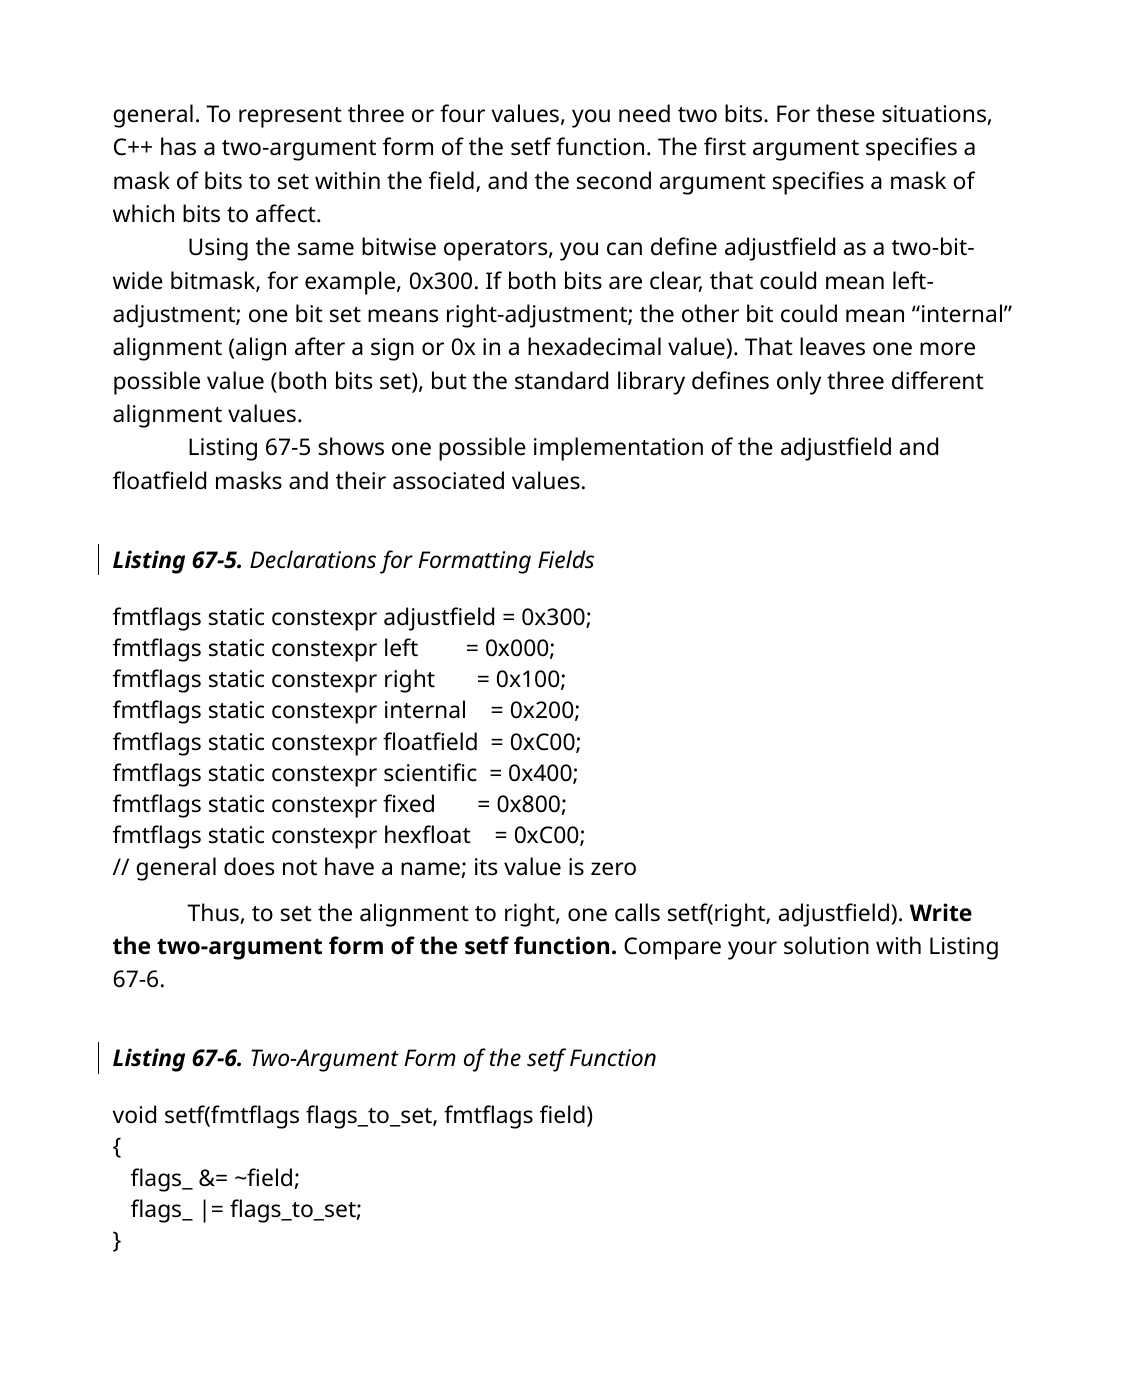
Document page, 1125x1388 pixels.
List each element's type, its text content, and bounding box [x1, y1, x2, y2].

text flags_ |= flags_to_set; [112, 1193, 1012, 1224]
text fmtflags static constexpr scientific = 0x400; [112, 757, 1012, 788]
text general. To represent three or four values, you need two bits. For these situations, C++ has a two-argument form of the setf function. The first argument specifies a mask of bits to set within the field, and the second argument specifies a mask of which bits to affect. [112, 96, 1012, 229]
text } [112, 1224, 1012, 1255]
text flags_ &= ~field; [112, 1162, 1012, 1193]
text Listing 67-6. Two-Argument Form of the setf Function [112, 1042, 1012, 1073]
text fmtflags static constexpr right = 0x100; [112, 663, 1012, 694]
text void setf(fmtflags flags_to_set, fmtflags field) [112, 1099, 1012, 1130]
text fmtflags static constexpr fixed = 0x800; [112, 788, 1012, 819]
text fmtflags static constexpr hexfloat = 0xC00; [112, 819, 1012, 851]
text fmtflags static constexpr internal = 0x200; [112, 694, 1012, 726]
text Listing 67-5. Declarations for Formatting Fields [112, 544, 1012, 575]
text Listing 67-5 shows one possible implementation of the adjustfield and floatfield masks and their associated values. [112, 429, 1012, 496]
text fmtflags static constexpr left = 0x000; [112, 632, 1012, 663]
text fmtflags static constexpr floatfield = 0xC00; [112, 726, 1012, 757]
text Using the same bitwise operators, you can define adjustfield as a two-bit-wide bitmask, for example, 0x300. If both bits are clear, that could mean left-adjustment; one bit set means right-adjustment; the other bit could mean “internal” alignment (align after a sign or 0x in a hexadecimal value). That leaves one more possible value (both bits set), but the standard library defines only three different alignment values. [112, 229, 1012, 429]
text { [112, 1130, 1012, 1162]
text fmtflags static constexpr adjustfield = 0x300; [112, 601, 1012, 632]
text Thus, to set the alignment to right, one calls setf(right, adjustfield). Write the two-argument form of the setf function. Compare your solution with Listing 67-6. [112, 894, 1012, 994]
text // general does not have a name; its value is zero [112, 851, 1012, 882]
